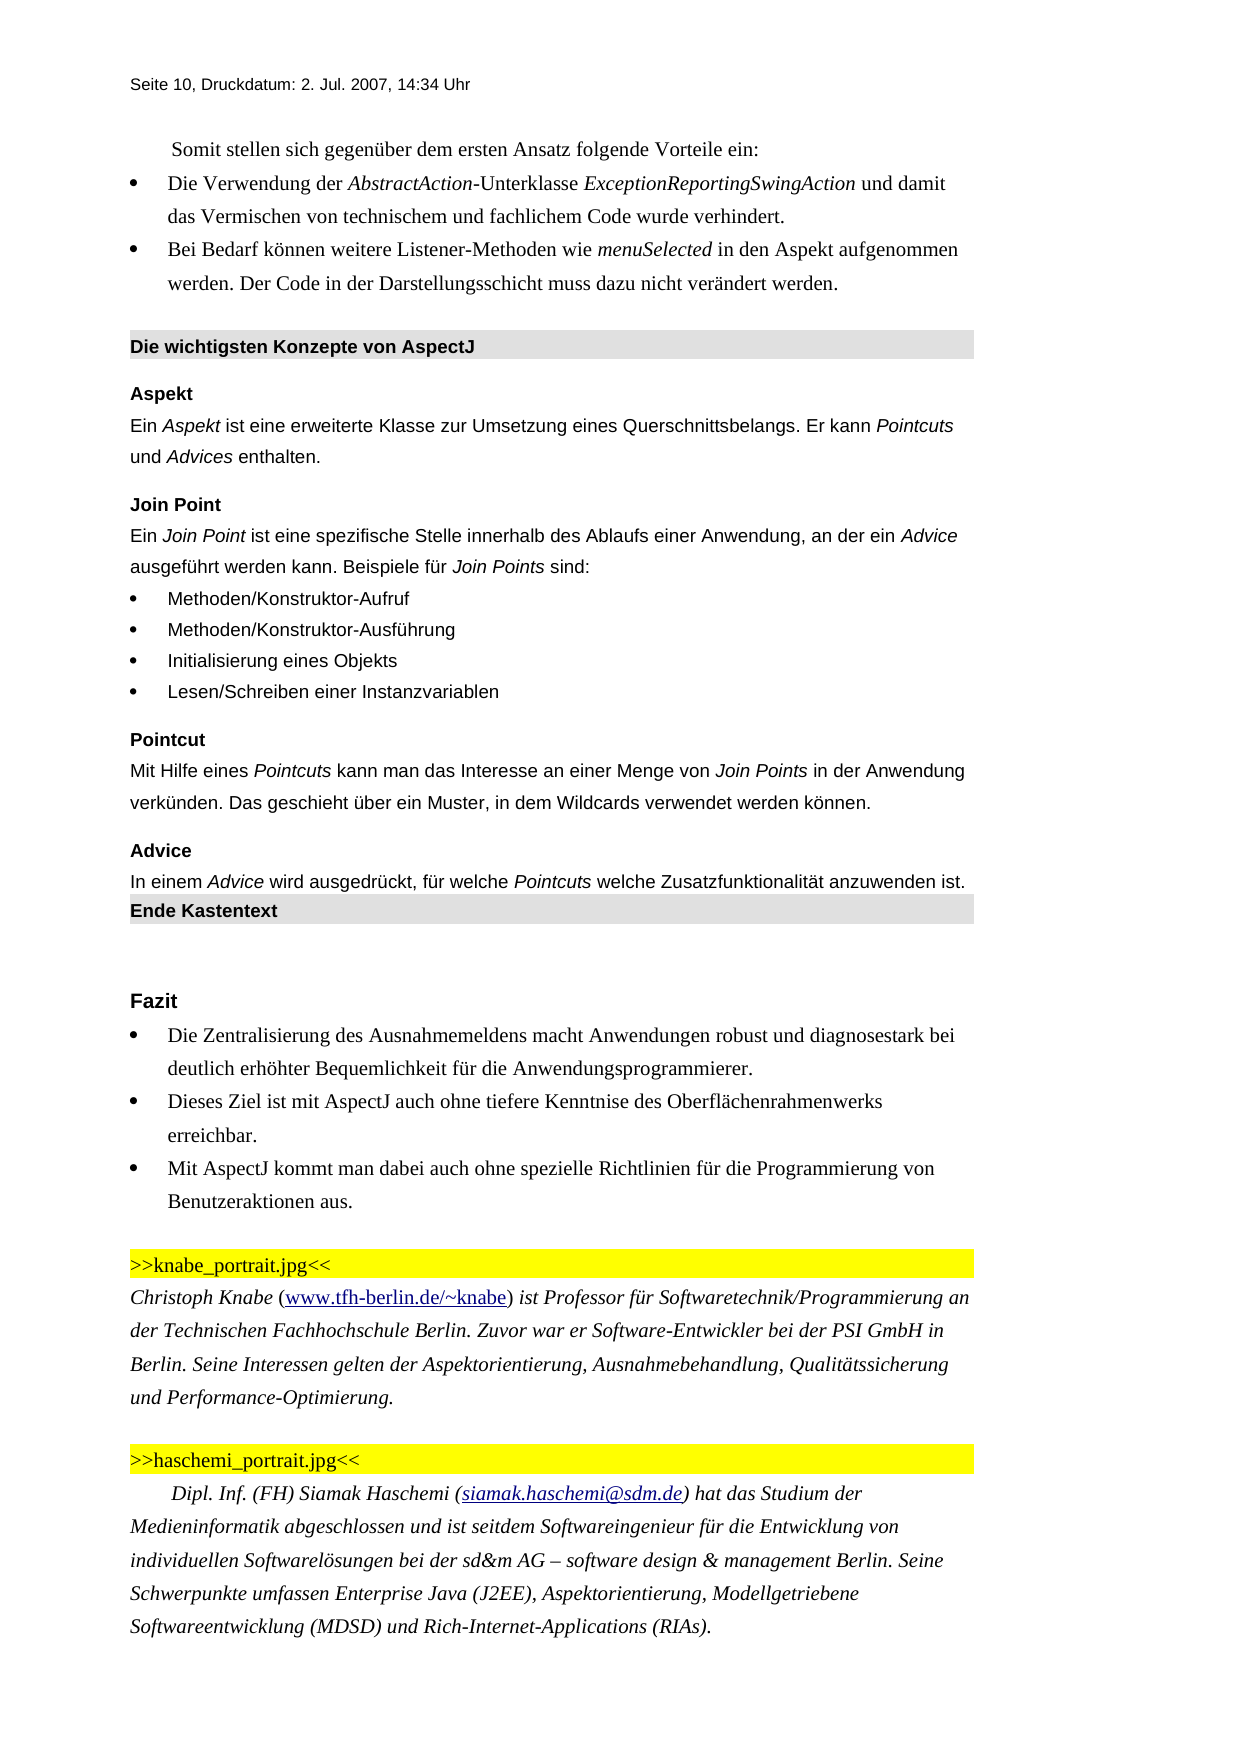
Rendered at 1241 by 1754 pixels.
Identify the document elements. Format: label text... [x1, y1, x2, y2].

list Mit AspectJ kommt man dabei auch ohne spezielle Richtlinien für die Programmierung von Benutzeraktionen aus. [130, 1149, 974, 1215]
text Die wichtigsten Konzepte von AspectJ [130, 330, 974, 359]
list Methoden/Konstruktor-Aufruf [130, 580, 974, 611]
text >>haschemi_portrait.jpg<< [130, 1444, 974, 1474]
text Ende Kastentext [130, 894, 974, 924]
text Pointcut [130, 722, 974, 753]
text Christoph Knabe (www.tfh-berlin.de/~knabe) ist Professor für Softwaretechnik/Programmierung an der Technischen Fachhochschule Berlin. Zuvor war er Software-Entwickler bei der PSI GmbH in Berlin. Seine Interessen gelten der Aspektorientierung, Ausnahmebehandlung, Qualitätssicherung und Performance-Optimierung. [130, 1278, 974, 1411]
text Aspekt [130, 376, 974, 407]
text Advice [130, 832, 974, 863]
text Fazit [130, 982, 974, 1015]
text Join Point [130, 486, 974, 517]
list Initialisierung eines Objekts [130, 642, 974, 674]
list Die Zentralisierung des Ausnahmemeldens macht Anwendungen robust und diagnosestark bei deutlich erhöhter Bequemlichkeit für die Anwendungsprogrammierer. [130, 1015, 974, 1082]
text Somit stellen sich gegenüber dem ersten Ansatz folgende Vorteile ein: [130, 130, 974, 163]
list Methoden/Konstruktor-Ausführung [130, 611, 974, 642]
text Ein Join Point ist eine spezifische Stelle innerhalb des Ablaufs einer Anwendung, an der ein Advice ausgeführt werden kann. Beispiele für Join Points sind: [130, 517, 974, 580]
text In einem Advice wird ausgedrückt, für welche Pointcuts welche Zusatzfunktionalität anzuwenden ist. [130, 863, 974, 894]
text >>knabe_portrait.jpg<< [130, 1249, 974, 1278]
text Ein Aspekt ist eine erweiterte Klasse zur Umsetzung eines Querschnittsbelangs. Er kann Pointcuts und Advices enthalten. [130, 407, 974, 469]
text Mit Hilfe eines Pointcuts kann man das Interesse an einer Menge von Join Points in der Anwendung verkünden. Das geschieht über ein Muster, in dem Wildcards verwendet werden können. [130, 753, 974, 815]
list Lesen/Schreiben einer Instanzvariablen [130, 674, 974, 705]
list Die Verwendung der AbstractAction-Unterklasse ExceptionReportingSwingAction und damit das Vermischen von technischem und fachlichem Code wurde verhindert. [130, 163, 974, 230]
text Dipl. Inf. (FH) Siamak Haschemi (siamak.haschemi@sdm.de) hat das Studium der Medieninformatik abgeschlossen und ist seitdem Softwareingenieur für die Entwicklung von individuellen Softwarelösungen bei der sd&m AG – software design & management Berlin. Seine Schwerpunkte umfassen Enterprise Java (J2EE), Aspektorientierung, Modellgetriebene Softwareentwicklung (MDSD) und Rich-Internet-Applications (RIAs). [130, 1474, 974, 1640]
list Dieses Ziel ist mit AspectJ auch ohne tiefere Kenntnise des Oberflächenrahmenwerks erreichbar. [130, 1082, 974, 1149]
list Bei Bedarf können weitere Listener-Methoden wie menuSelected in den Aspekt aufgenommen werden. Der Code in der Darstellungsschicht muss dazu nicht verändert werden. [130, 230, 974, 297]
